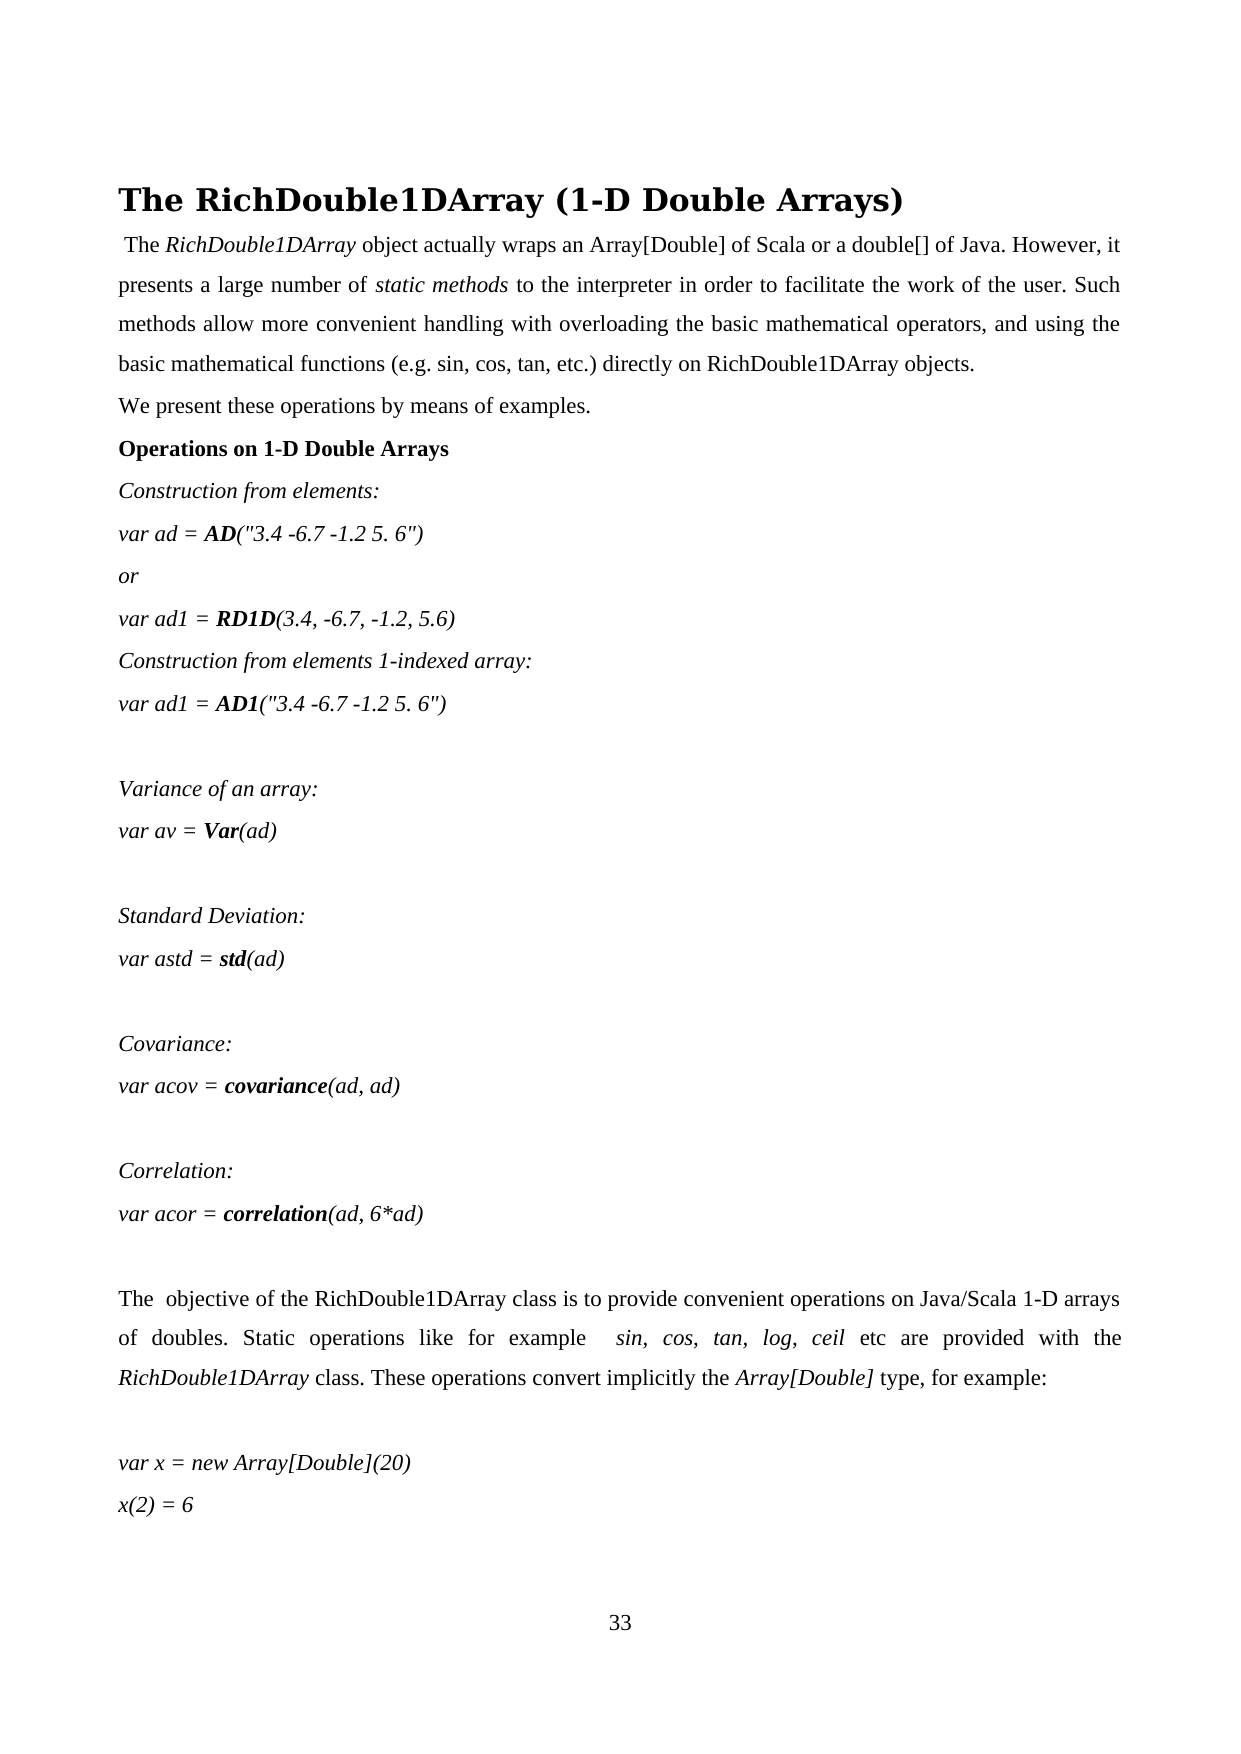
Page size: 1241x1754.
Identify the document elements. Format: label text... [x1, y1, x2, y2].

text var acor = correlation(ad, 6*ad) [118, 1200, 1122, 1226]
text The objective of the RichDouble1DArray class is to provide convenient operations on Java/Scala 1-D arrays of doubles. Static operations like for example sin, cos, tan, log, ceil etc are provided with the RichDouble1DArray class. These operations convert implicitly the Array[Double] type, for example: [118, 1285, 1122, 1390]
text var av = Var(ad) [118, 817, 1122, 844]
text var ad1 = RD1D(3.4, -6.7, -1.2, 5.6) [118, 605, 1122, 631]
text var astd = std(ad) [118, 945, 1122, 971]
text var ad1 = AD1("3.4 -6.7 -1.2 5. 6") [118, 690, 1122, 716]
text var ad = AD("3.4 -6.7 -1.2 5. 6") [118, 520, 1122, 546]
text Construction from elements: [118, 477, 1122, 504]
text Operations on 1-D Double Arrays [118, 435, 1122, 461]
text The RichDouble1DArray object actually wraps an Array[Double] of Scala or a double[] of Java. However, it presents a large number of static methods to the interpreter in order to facilitate the work of the user. Such methods allow more convenient handling with overloading the basic mathematical operators, and using the basic mathematical functions (e.g. sin, cos, tan, etc.) directly on RichDouble1DArray objects. [118, 232, 1122, 376]
text x(2) = 6 [118, 1491, 1122, 1518]
text We present these operations by means of examples. [118, 392, 1122, 419]
text var x = new Array[Double](20) [118, 1449, 1122, 1475]
text Variance of an array: [118, 775, 1122, 801]
text Correlation: [118, 1157, 1122, 1184]
text Construction from elements 1-indexed array: [118, 647, 1122, 674]
text or [118, 562, 1122, 589]
text var acov = covariance(ad, ad) [118, 1072, 1122, 1099]
subtitle The RichDouble1DArray (1-D Double Arrays) [118, 182, 1122, 219]
text Covariance: [118, 1030, 1122, 1056]
text Standard Deviation: [118, 902, 1122, 929]
